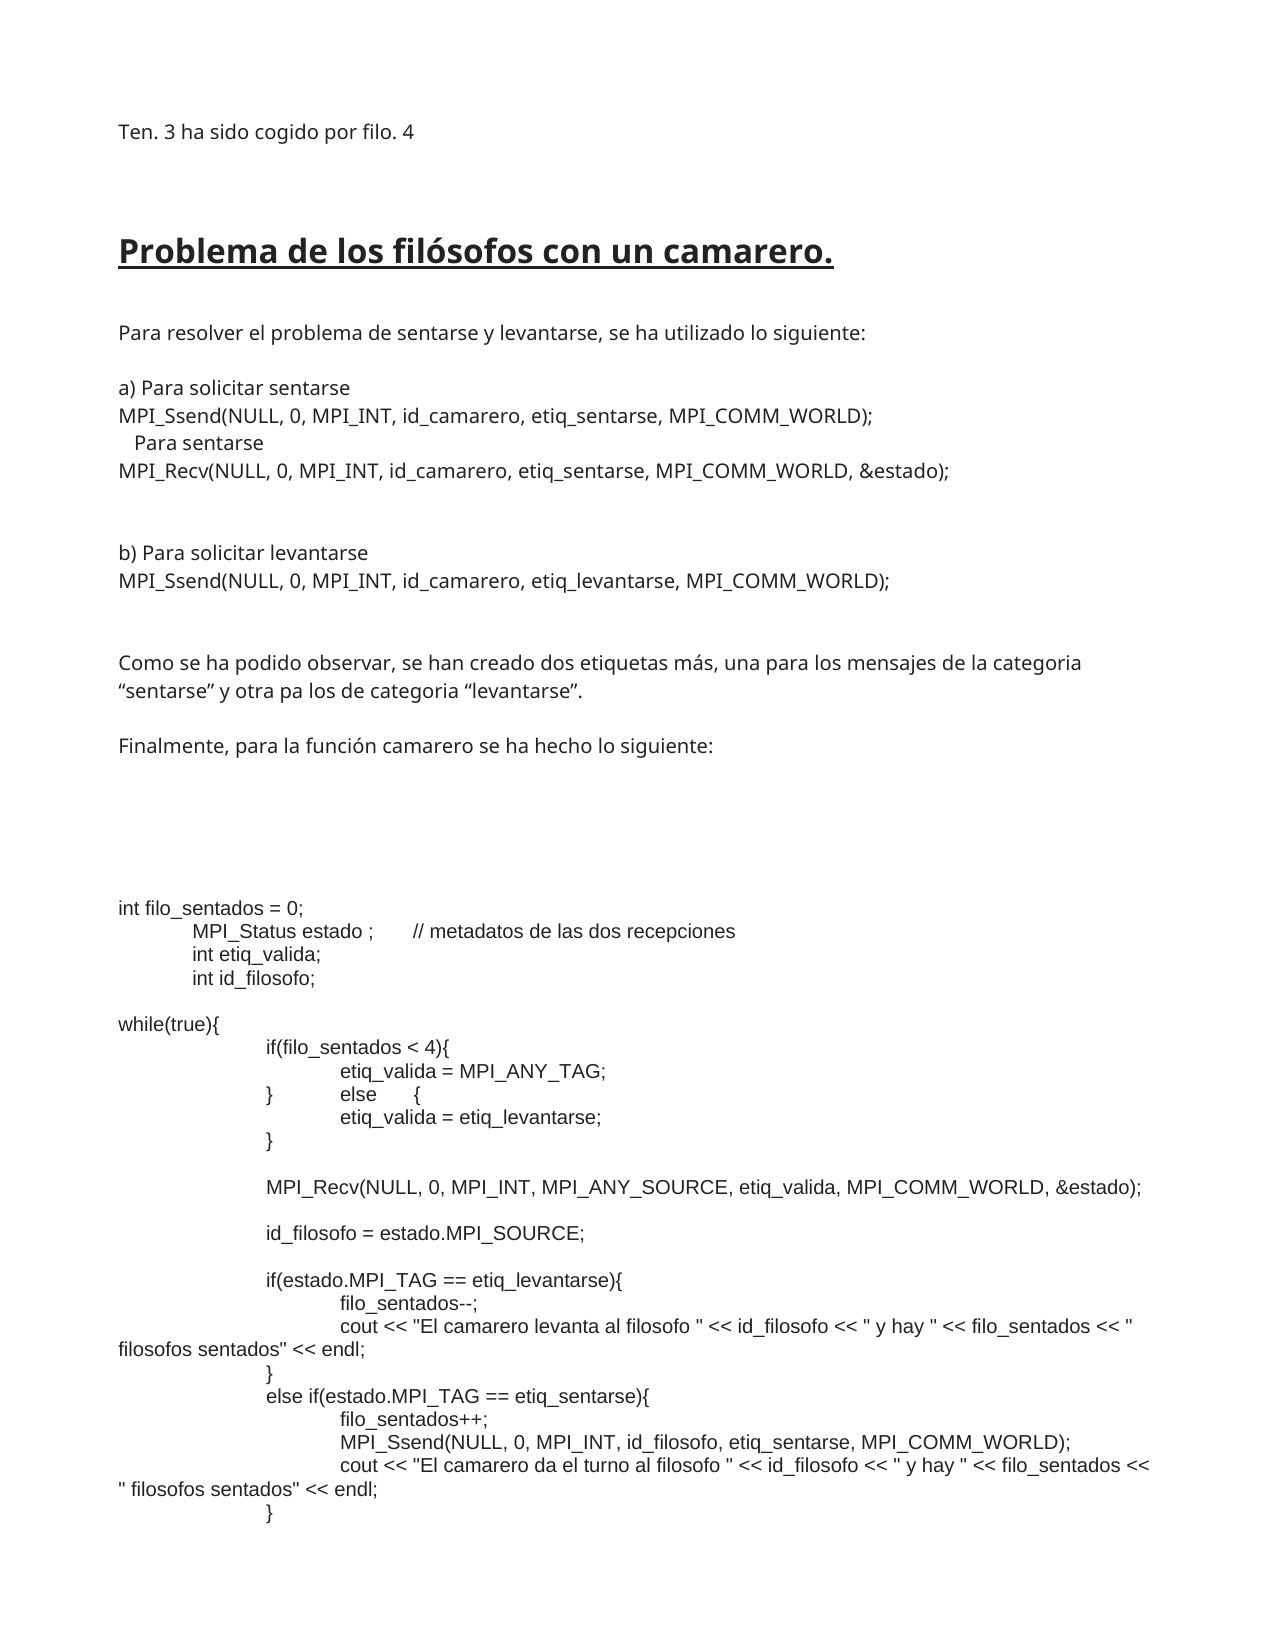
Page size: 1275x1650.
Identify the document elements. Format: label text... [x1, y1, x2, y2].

text } [118, 1129, 1157, 1152]
text else if(estado.MPI_TAG == etiq_sentarse){ [118, 1384, 1157, 1407]
text } [118, 1500, 1157, 1524]
text cout << "El camarero levanta al filosofo " << id_filosofo << " y hay " << filo_sentados << " filosofos sentados" << endl; [118, 1314, 1157, 1361]
text a) Para solicitar sentarse [118, 374, 1157, 401]
text int filo_sentados = 0; [118, 896, 1157, 920]
text } [118, 1361, 1157, 1384]
text etiq_valida = etiq_levantarse; [118, 1106, 1157, 1129]
text if(filo_sentados < 4){ [118, 1036, 1157, 1059]
text if(estado.MPI_TAG == etiq_levantarse){ [118, 1268, 1157, 1291]
text MPI_Ssend(NULL, 0, MPI_INT, id_filosofo, etiq_sentarse, MPI_COMM_WORLD); [118, 1431, 1157, 1454]
text MPI_Ssend(NULL, 0, MPI_INT, id_camarero, etiq_levantarse, MPI_COMM_WORLD); [118, 566, 1157, 594]
text cout << "El camarero da el turno al filosofo " << id_filosofo << " y hay " << filo_sentados << " filosofos sentados" << endl; [118, 1454, 1157, 1500]
text filo_sentados--; [118, 1291, 1157, 1314]
text int etiq_valida; [118, 943, 1157, 966]
text Finalmente, para la función camarero se ha hecho lo siguiente: [118, 731, 1157, 759]
text Para resolver el problema de sentarse y levantarse, se ha utilizado lo siguiente: [118, 319, 1157, 346]
text MPI_Recv(NULL, 0, MPI_INT, id_camarero, etiq_sentarse, MPI_COMM_WORLD, &estado); [118, 456, 1157, 484]
text Problema de los filósofos con un camarero. [118, 228, 1157, 273]
text b) Para solicitar levantarse [118, 539, 1157, 566]
text Para sentarse [118, 429, 1157, 456]
text while(true){ [118, 1013, 1157, 1036]
text MPI_Recv(NULL, 0, MPI_INT, MPI_ANY_SOURCE, etiq_valida, MPI_COMM_WORLD, &estado); [118, 1175, 1157, 1198]
text Como se ha podido observar, se han creado dos etiquetas más, una para los mensajes de la categoria “sentarse” y otra pa los de categoria “levantarse”. [118, 649, 1157, 704]
text MPI_Status estado ; // metadatos de las dos recepciones [118, 920, 1157, 943]
text } else { [118, 1082, 1157, 1106]
text etiq_valida = MPI_ANY_TAG; [118, 1059, 1157, 1082]
text int id_filosofo; [118, 966, 1157, 989]
text MPI_Ssend(NULL, 0, MPI_INT, id_camarero, etiq_sentarse, MPI_COMM_WORLD); [118, 401, 1157, 429]
text Ten. 3 ha sido cogido por filo. 4 [118, 118, 1157, 146]
text id_filosofo = estado.MPI_SOURCE; [118, 1222, 1157, 1245]
text filo_sentados++; [118, 1407, 1157, 1431]
